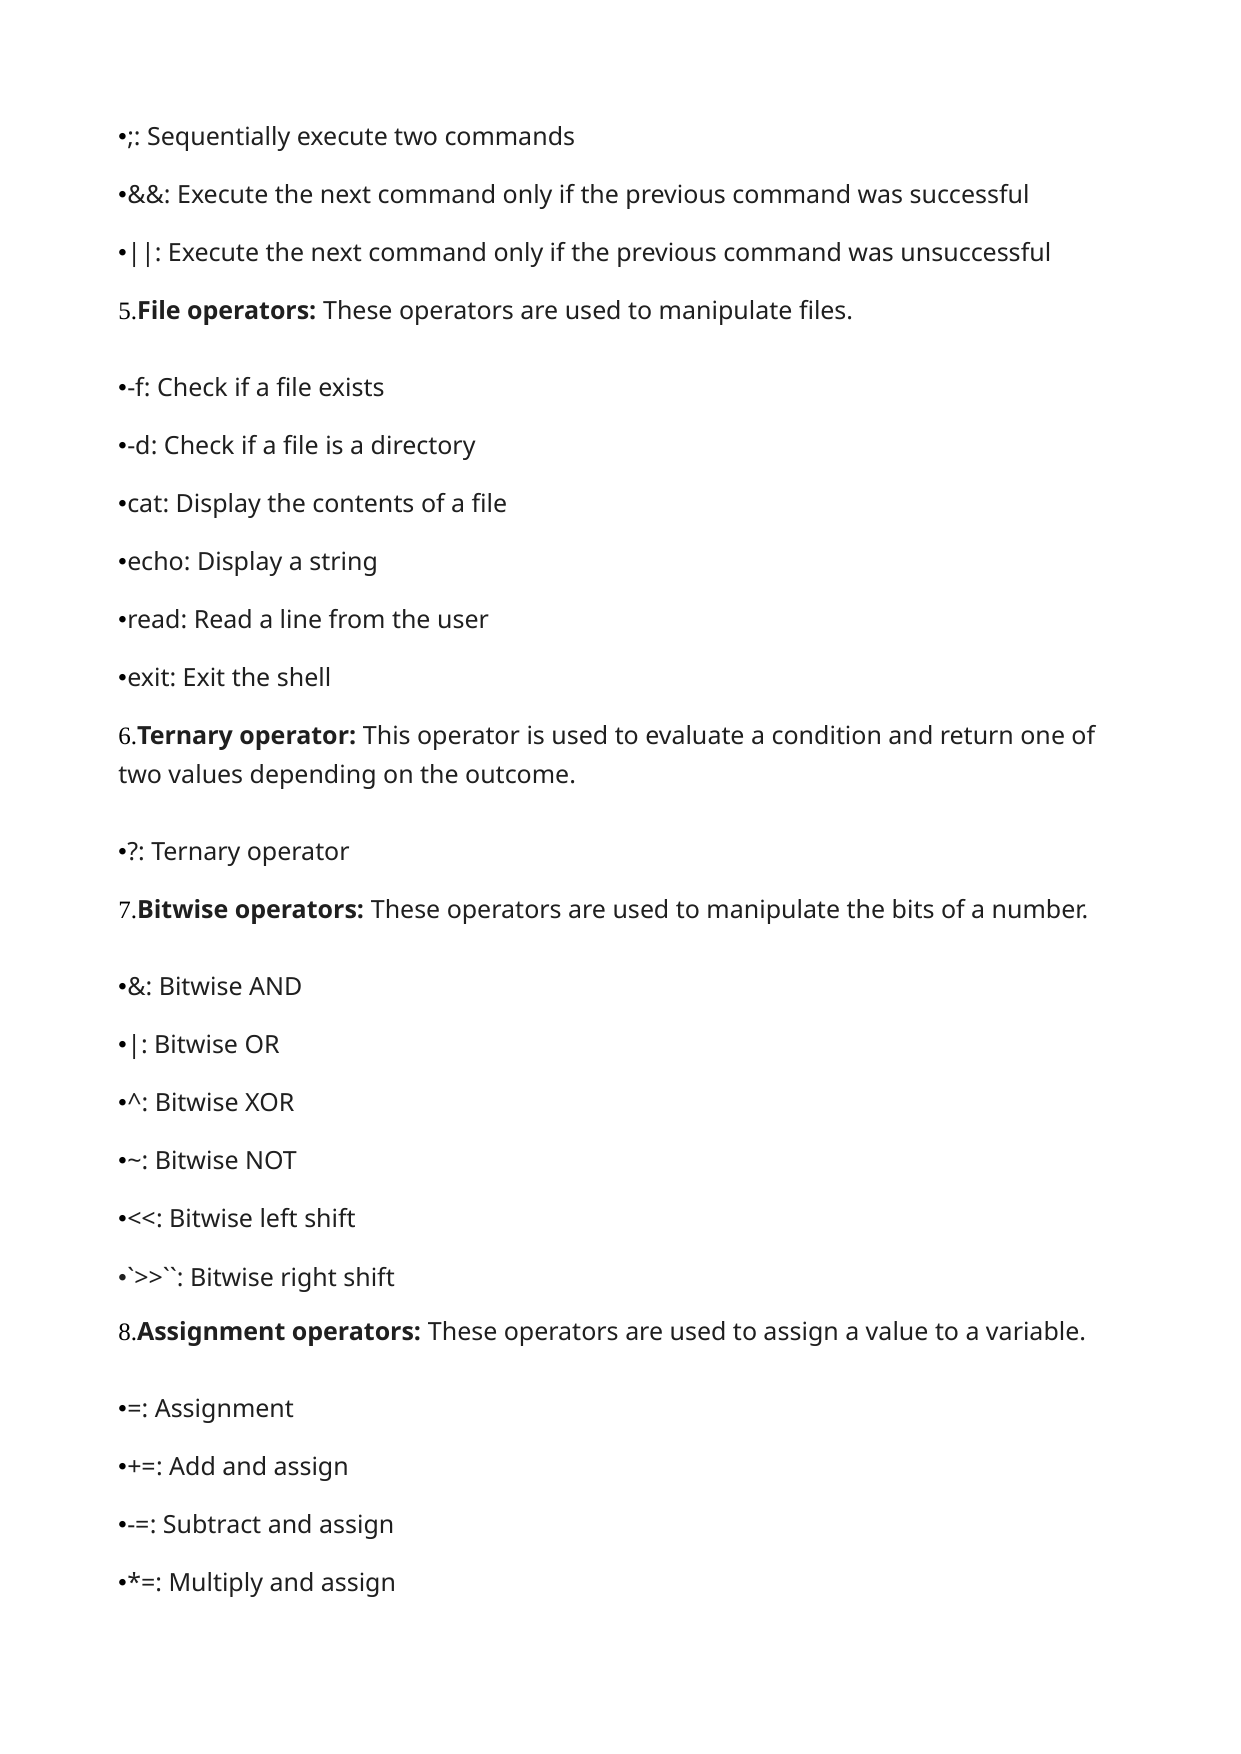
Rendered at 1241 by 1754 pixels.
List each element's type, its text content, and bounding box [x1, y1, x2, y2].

list `>>``: Bitwise right shift [118, 1259, 1122, 1293]
list ^: Bitwise XOR [118, 1085, 1122, 1119]
list &: Bitwise AND [118, 968, 1122, 1003]
list -f: Check if a file exists [118, 369, 1122, 403]
list Ternary operator: This operator is used to evaluate a condition and return one of two values depending on the outcome. [118, 718, 1122, 791]
list ||: Execute the next command only if the previous command was unsuccessful [118, 234, 1122, 268]
list <<: Bitwise left shift [118, 1201, 1122, 1235]
list -=: Subtract and assign [118, 1507, 1122, 1541]
list &&: Execute the next command only if the previous command was successful [118, 176, 1122, 210]
list cat: Display the contents of a file [118, 485, 1122, 519]
list File operators: These operators are used to manipulate files. [118, 292, 1122, 327]
list exit: Exit the shell [118, 660, 1122, 694]
list Assignment operators: These operators are used to assign a value to a variable. [118, 1314, 1122, 1348]
list =: Assignment [118, 1391, 1122, 1425]
list ;: Sequentially execute two commands [118, 118, 1122, 152]
list ?: Ternary operator [118, 834, 1122, 868]
list |: Bitwise OR [118, 1027, 1122, 1061]
list -d: Check if a file is a directory [118, 427, 1122, 461]
list +=: Add and assign [118, 1449, 1122, 1483]
list *=: Multiply and assign [118, 1565, 1122, 1599]
list ~: Bitwise NOT [118, 1143, 1122, 1177]
list read: Read a line from the user [118, 602, 1122, 636]
list Bitwise operators: These operators are used to manipulate the bits of a number. [118, 892, 1122, 926]
list echo: Display a string [118, 543, 1122, 578]
